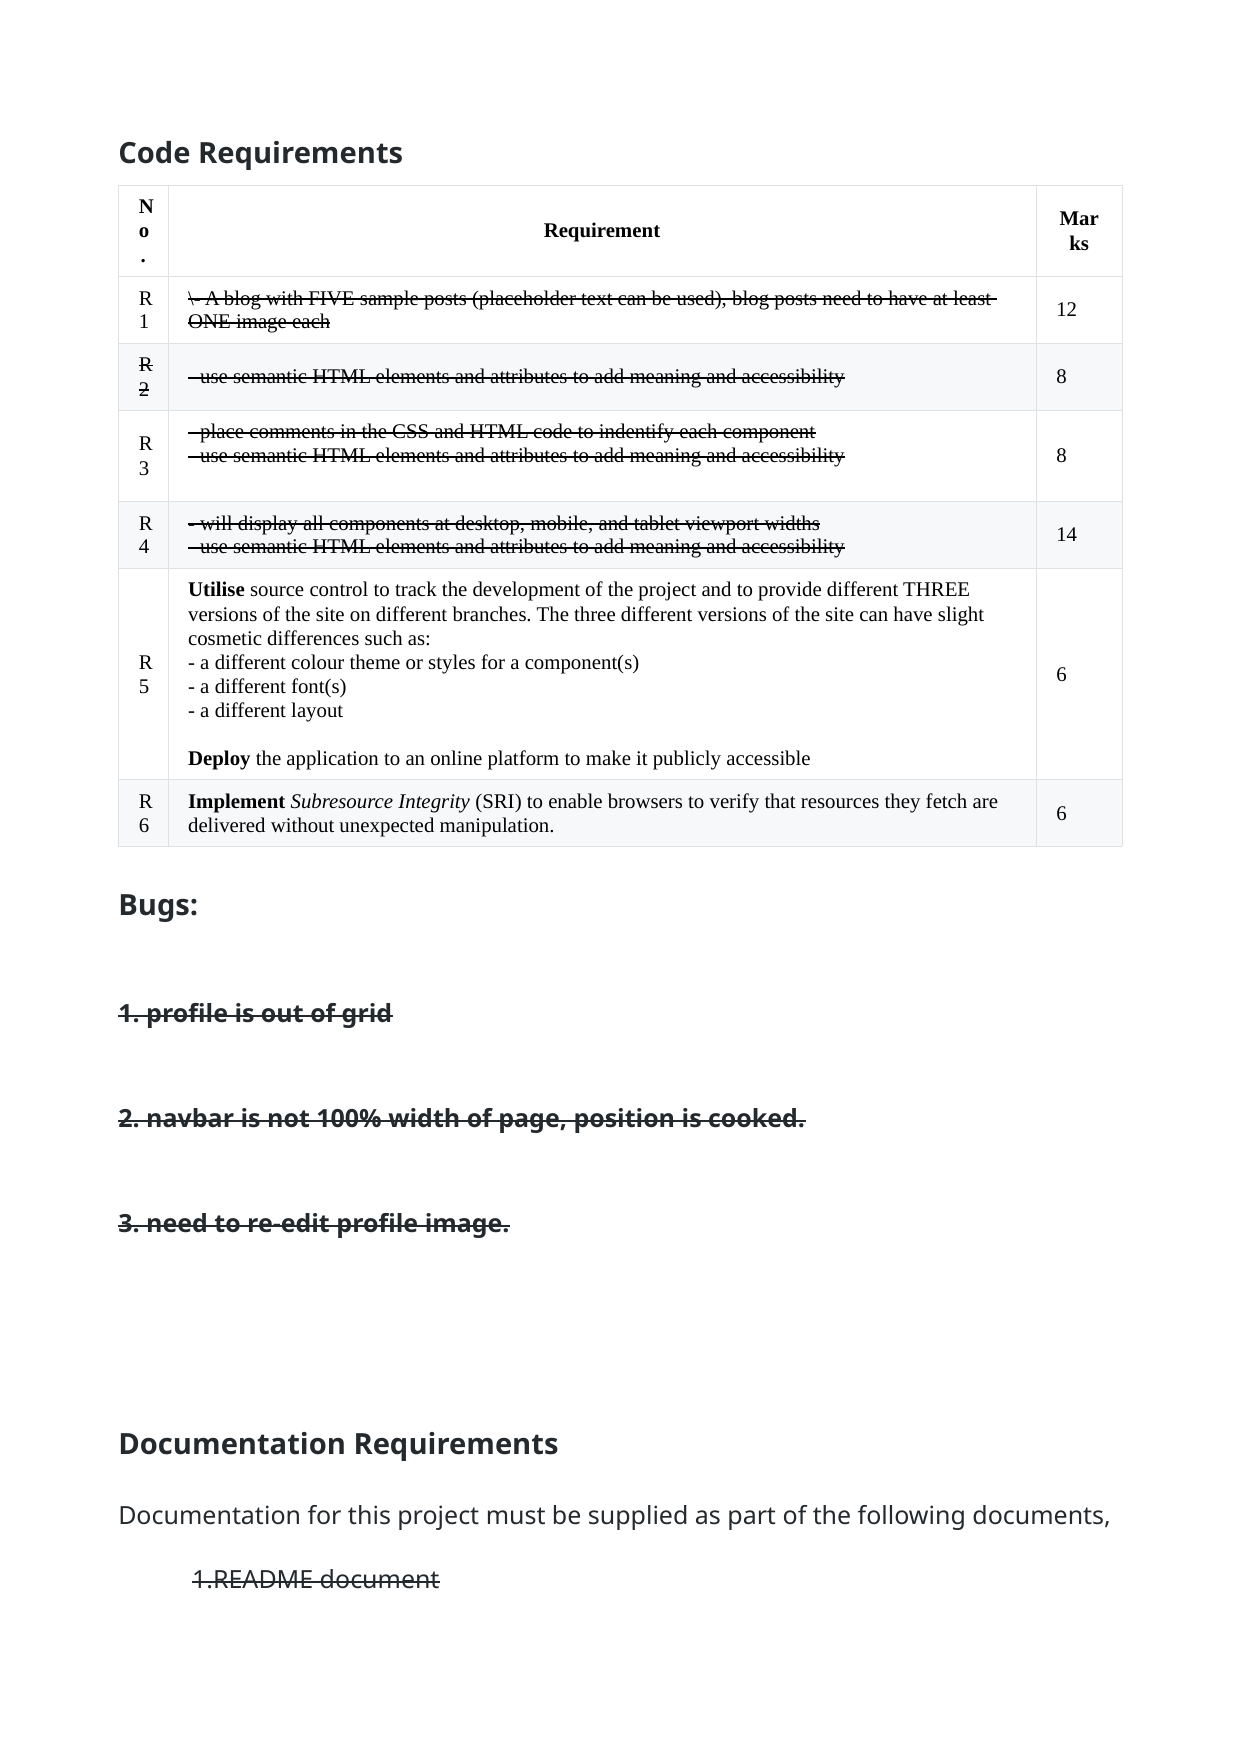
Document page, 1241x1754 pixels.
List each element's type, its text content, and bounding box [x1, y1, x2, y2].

table_cell R4 [119, 502, 168, 568]
subtitle Documentation Requirements [118, 1423, 1122, 1463]
table_cell - will display all components at desktop, mobile, and tablet viewport widths - use semantic HTML elements and attributes to add meaning and accessibility [169, 502, 1036, 568]
text Documentation for this project must be supplied as part of the following documents, [118, 1498, 1122, 1532]
table_cell - place comments in the CSS and HTML code to indentify each component - use semantic HTML elements and attributes to add meaning and accessibility [169, 411, 1036, 501]
table_cell 14 [1037, 502, 1122, 568]
subtitle Bugs: [118, 884, 1122, 923]
table_header Requirement [169, 186, 1036, 276]
table_cell R5 [119, 569, 168, 779]
table_cell - use semantic HTML elements and attributes to add meaning and accessibility [169, 344, 1036, 410]
table_cell 8 [1037, 344, 1122, 410]
table_cell 6 [1037, 569, 1122, 779]
list README document [118, 1562, 1122, 1596]
table_cell \- A blog with FIVE sample posts (placeholder text can be used), blog posts need to have at least ONE image each [169, 277, 1036, 343]
table_cell 6 [1037, 780, 1122, 846]
table_cell R6 [119, 780, 168, 846]
text 1. profile is out of grid [118, 996, 1122, 1030]
table_cell Implement Subresource Integrity (SRI) to enable browsers to verify that resources they fetch are delivered without unexpected manipulation. [169, 780, 1036, 846]
table_cell 12 [1037, 277, 1122, 343]
subtitle Code Requirements [118, 133, 1122, 172]
table_cell 8 [1037, 411, 1122, 501]
text 2. navbar is not 100% width of page, position is cooked. [118, 1101, 1122, 1135]
table_cell R2 [119, 344, 168, 410]
table_header No. [119, 186, 168, 276]
table_cell R1 [119, 277, 168, 343]
table_cell Utilise source control to track the development of the project and to provide different THREE versions of the site on different branches. The three different versions of the site can have slight cosmetic differences such as: - a different colour theme or styles for a component(s) - a different font(s) - a different layout Deploy the application to an online platform to make it publicly accessible [169, 569, 1036, 779]
text 3. need to re-edit profile image. [118, 1206, 1122, 1240]
table_cell R3 [119, 411, 168, 501]
table_header Marks [1037, 186, 1122, 276]
